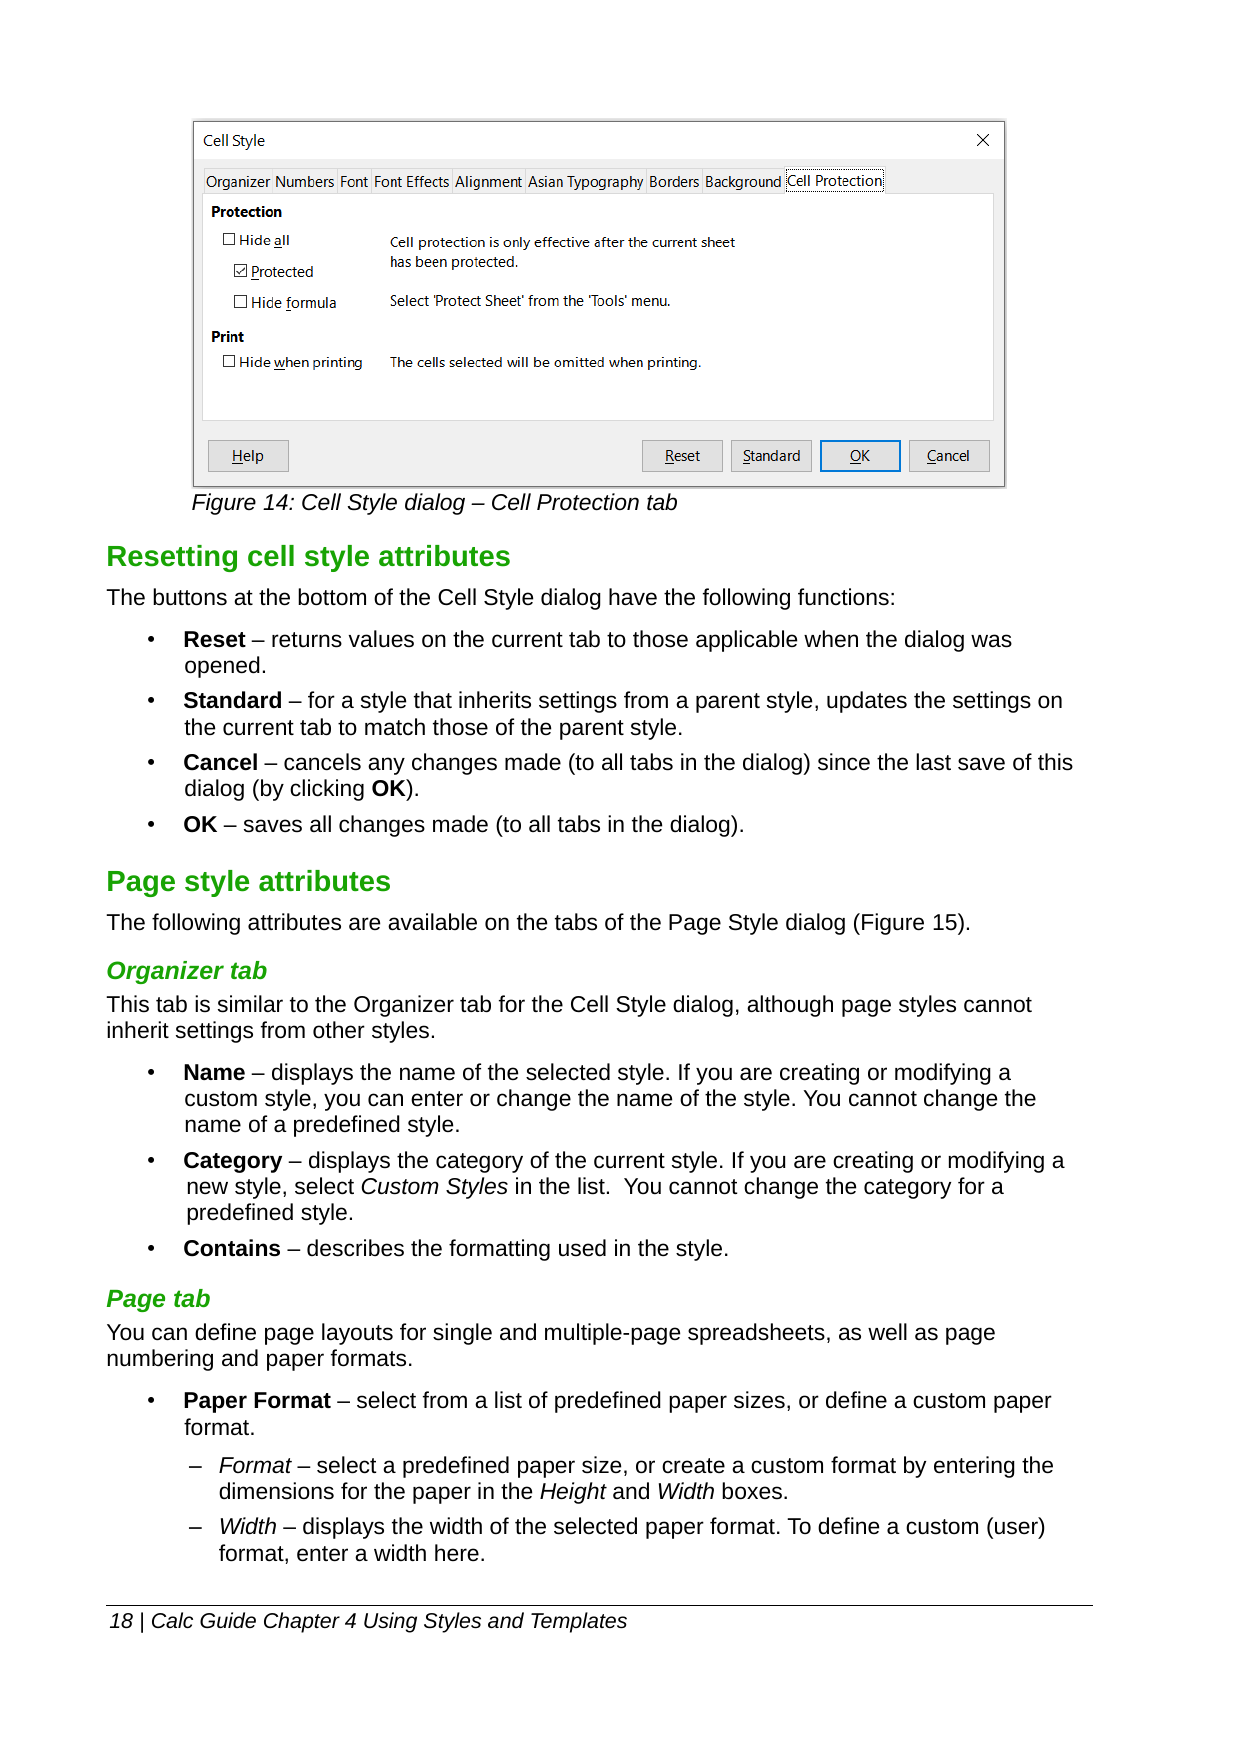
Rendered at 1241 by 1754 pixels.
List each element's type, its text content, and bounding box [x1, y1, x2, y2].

subtitle Organizer tab [106, 956, 1093, 984]
text This tab is similar to the Organizer tab for the Cell Style dialog, although page styles cannot inherit settings from other styles. [106, 991, 1093, 1043]
list Name – displays the name of the selected style. If you are creating or modifying a custom style, you can enter or change the name of the style. You cannot change the name of a predefined style. [144, 1056, 1093, 1138]
text The buttons at the bottom of the Cell Style dialog have the following functions: [106, 584, 1093, 611]
text Figure 14: Cell Style dialog – Cell Protection tab [191, 489, 1007, 515]
list Contains – describes the formatting used in the style. [144, 1232, 1093, 1264]
list Reset – returns values on the current tab to those applicable when the dialog was opened. [144, 623, 1093, 679]
list Paper Format – select from a list of predefined paper sizes, or define a custom paper format. [144, 1384, 1093, 1443]
list Standard – for a style that inherits settings from a parent style, updates the settings on the current tab to match those of the parent style. [144, 684, 1093, 740]
list Format – select a predefined paper size, or create a custom format by entering the dimensions for the paper in the Height and Width boxes. [189, 1452, 1093, 1504]
text The following attributes are available on the tabs of the Page Style dialog (Figure 15). [106, 909, 1093, 935]
list OK – saves all changes made (to all tabs in the dialog). [144, 808, 1093, 840]
subtitle Resetting cell style attributes [106, 539, 1093, 572]
list Width – displays the width of the selected paper format. To define a custom (user) format, enter a width here. [189, 1513, 1093, 1566]
subtitle Page tab [106, 1284, 1093, 1313]
subtitle Page style attributes [106, 863, 1093, 897]
list Cancel – cancels any changes made (to all tabs in the dialog) since the last save of this dialog (by clicking OK). [144, 746, 1093, 802]
list Category – displays the category of the current style. If you are creating or modifying a new style, select Custom Styles in the list. You cannot change the category for a predefined style. [144, 1144, 1093, 1226]
picture [191, 118, 1007, 489]
text You can define page layouts for single and multiple-page spreadsheets, as well as page numbering and paper formats. [106, 1319, 1093, 1372]
